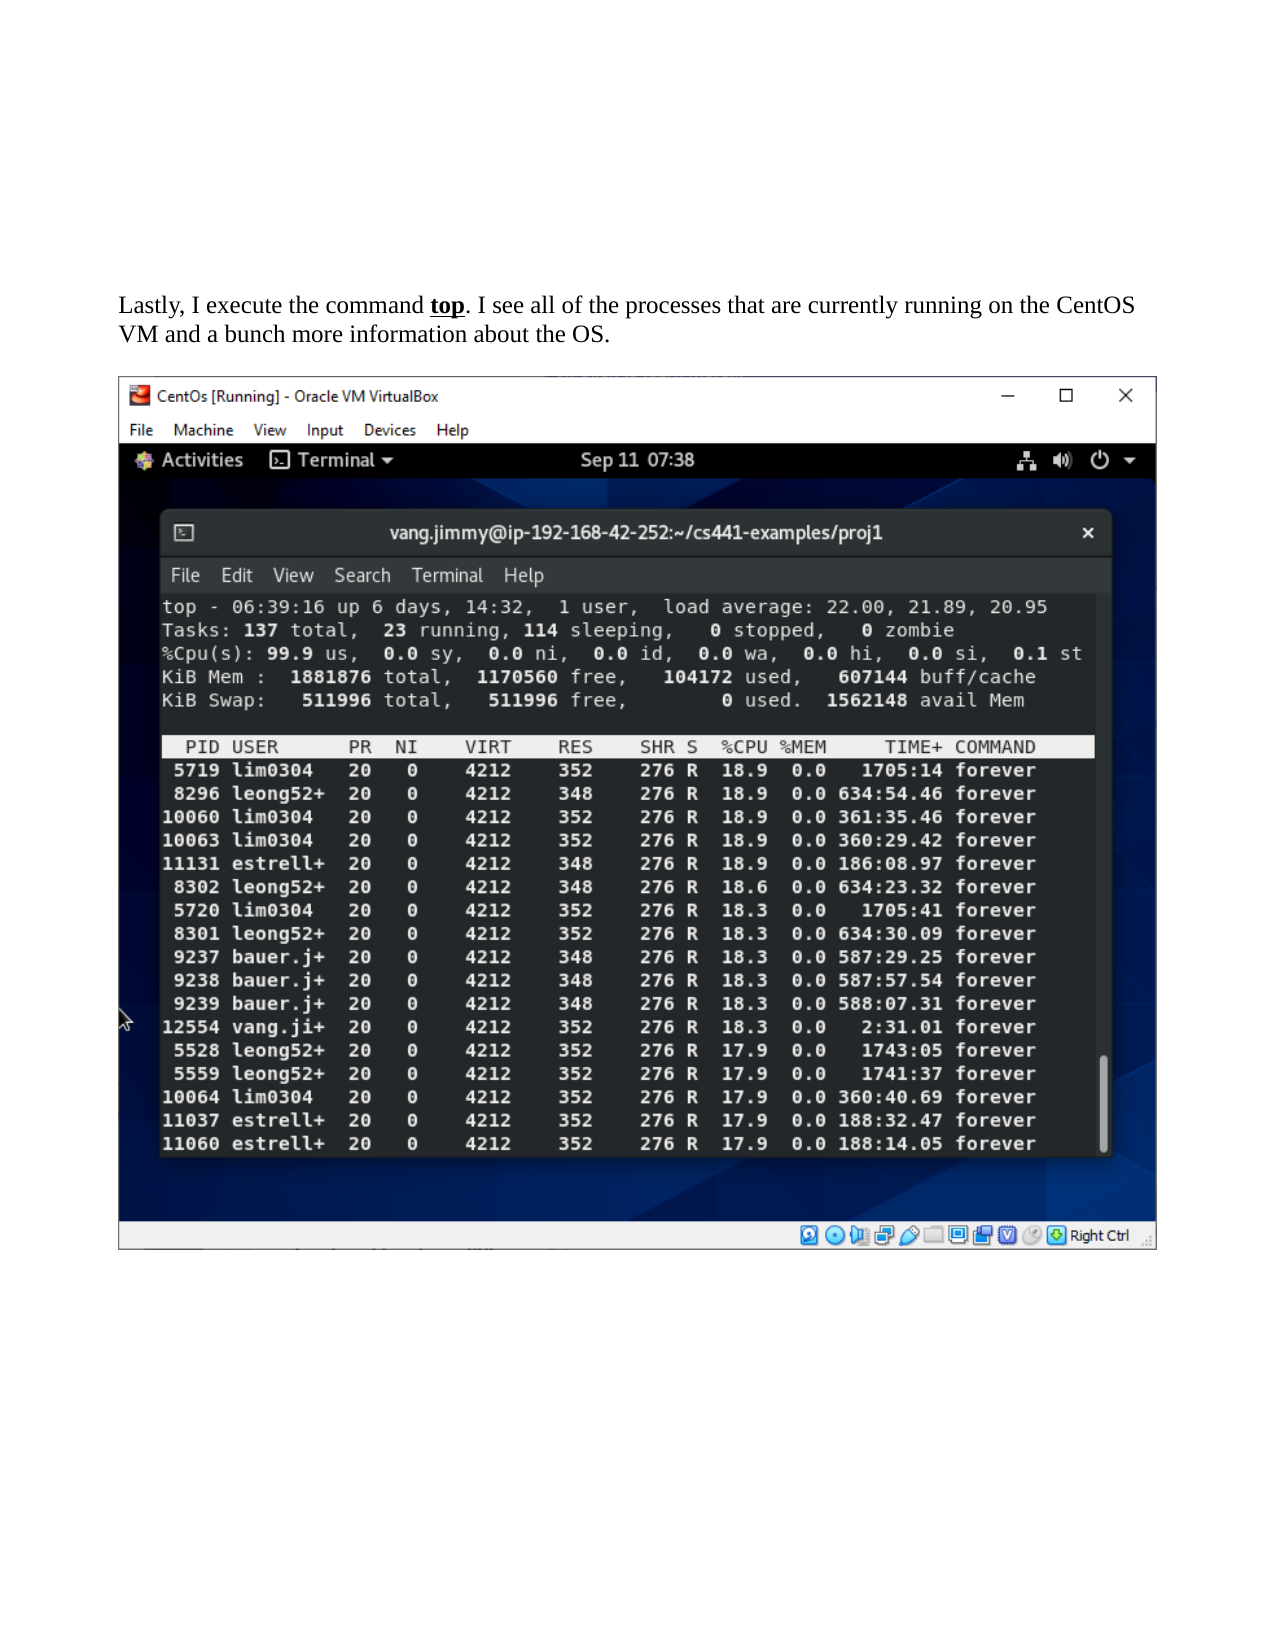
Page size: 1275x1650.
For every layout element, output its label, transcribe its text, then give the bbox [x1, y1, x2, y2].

picture [118, 376, 1157, 1250]
text Lastly, I execute the command top. I see all of the processes that are currently running on the CentOS VM and a bunch more information about the OS. [118, 291, 1157, 348]
